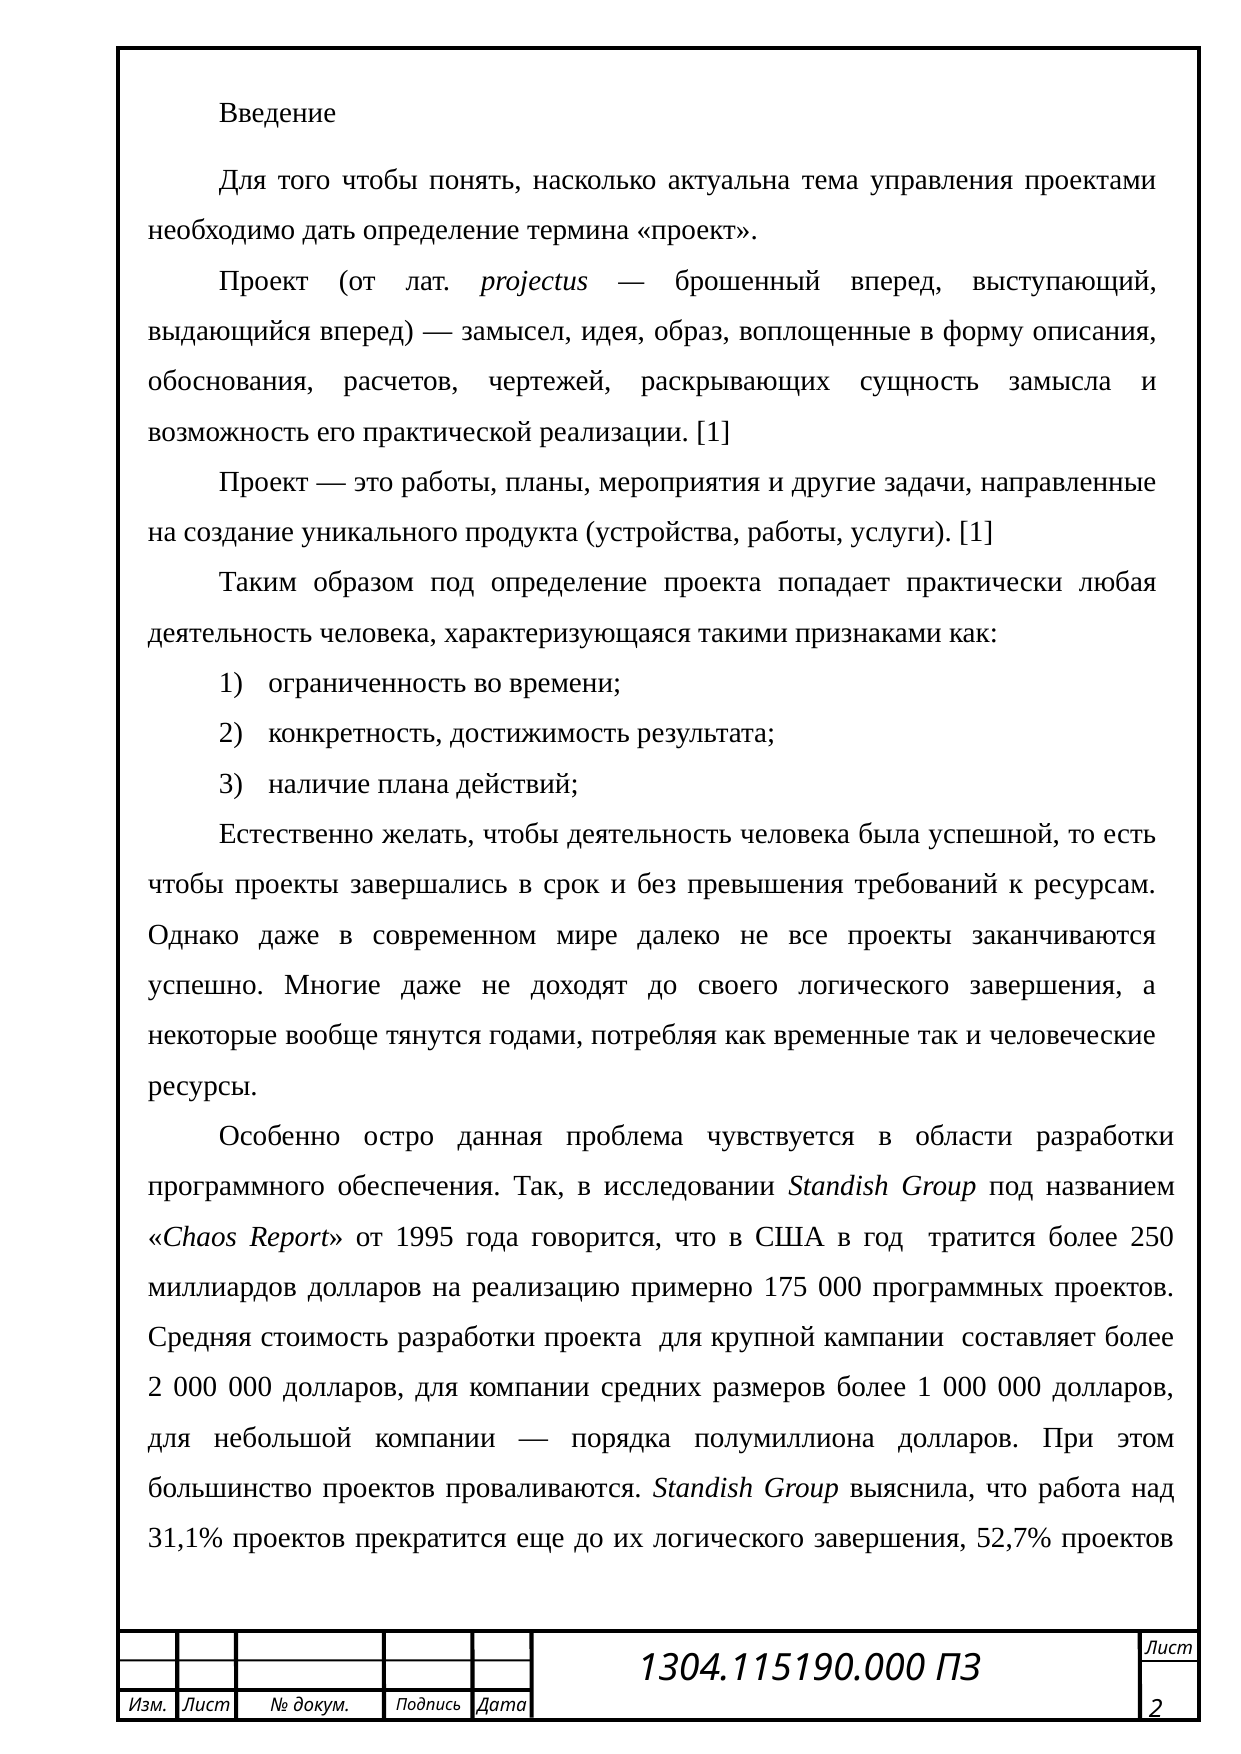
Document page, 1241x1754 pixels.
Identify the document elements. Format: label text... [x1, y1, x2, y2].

text Таким образом под определение проекта попадает практически любая деятельность человека, характеризующаяся такими признаками как: [148, 564, 1157, 648]
text Введение [148, 95, 1157, 128]
text Естественно желать, чтобы деятельность человека была успешной, то есть чтобы проекты завершались в срок и без превышения требований к ресурсам. Однако даже в современном мире далеко не все проекты заканчиваются успешно. Многие даже не доходят до своего логического завершения, а некоторые вообще тянутся годами, потребляя как временные так и человеческие ресурсы. [148, 816, 1157, 1101]
text Особенно остро данная проблема чувствуется в области разработки программного обеспечения. Так, в исследовании Standish Group под названием «Chaos Report» от 1995 года говорится, что в США в год тратится более 250 миллиардов долларов на реализацию примерно 175 000 программных проектов. Средняя стоимость разработки проекта для крупной кампании составляет более 2 000 000 долларов, для компании средних размеров более 1 000 000 долларов, для небольшой компании — порядка полумиллиона долларов. При этом большинство проектов проваливаются. Standish Group выяснила, что работа над 31,1% проектов прекратится еще до их логического завершения, 52,7% проектов [148, 1118, 1175, 1554]
list конкретность, достижимость результата; [148, 716, 1157, 749]
text Проект (от лат. projectus — брошенный вперед, выступающий, выдающийся вперед) — замысел, идея, образ, воплощенные в форму описания, обоснования, расчетов, чертежей, раскрывающих сущность замысла и возможность его практической реализации. [1] [148, 263, 1157, 447]
list наличие плана действий; [148, 766, 1157, 799]
list ограниченность во времени; [148, 665, 1157, 699]
text Проект — это работы, планы, мероприятия и другие задачи, направленные на создание уникального продукта (устройства, работы, услуги). [1] [148, 464, 1157, 548]
text Для того чтобы понять, насколько актуальна тема управления проектами необходимо дать определение термина «проект». [148, 162, 1157, 246]
